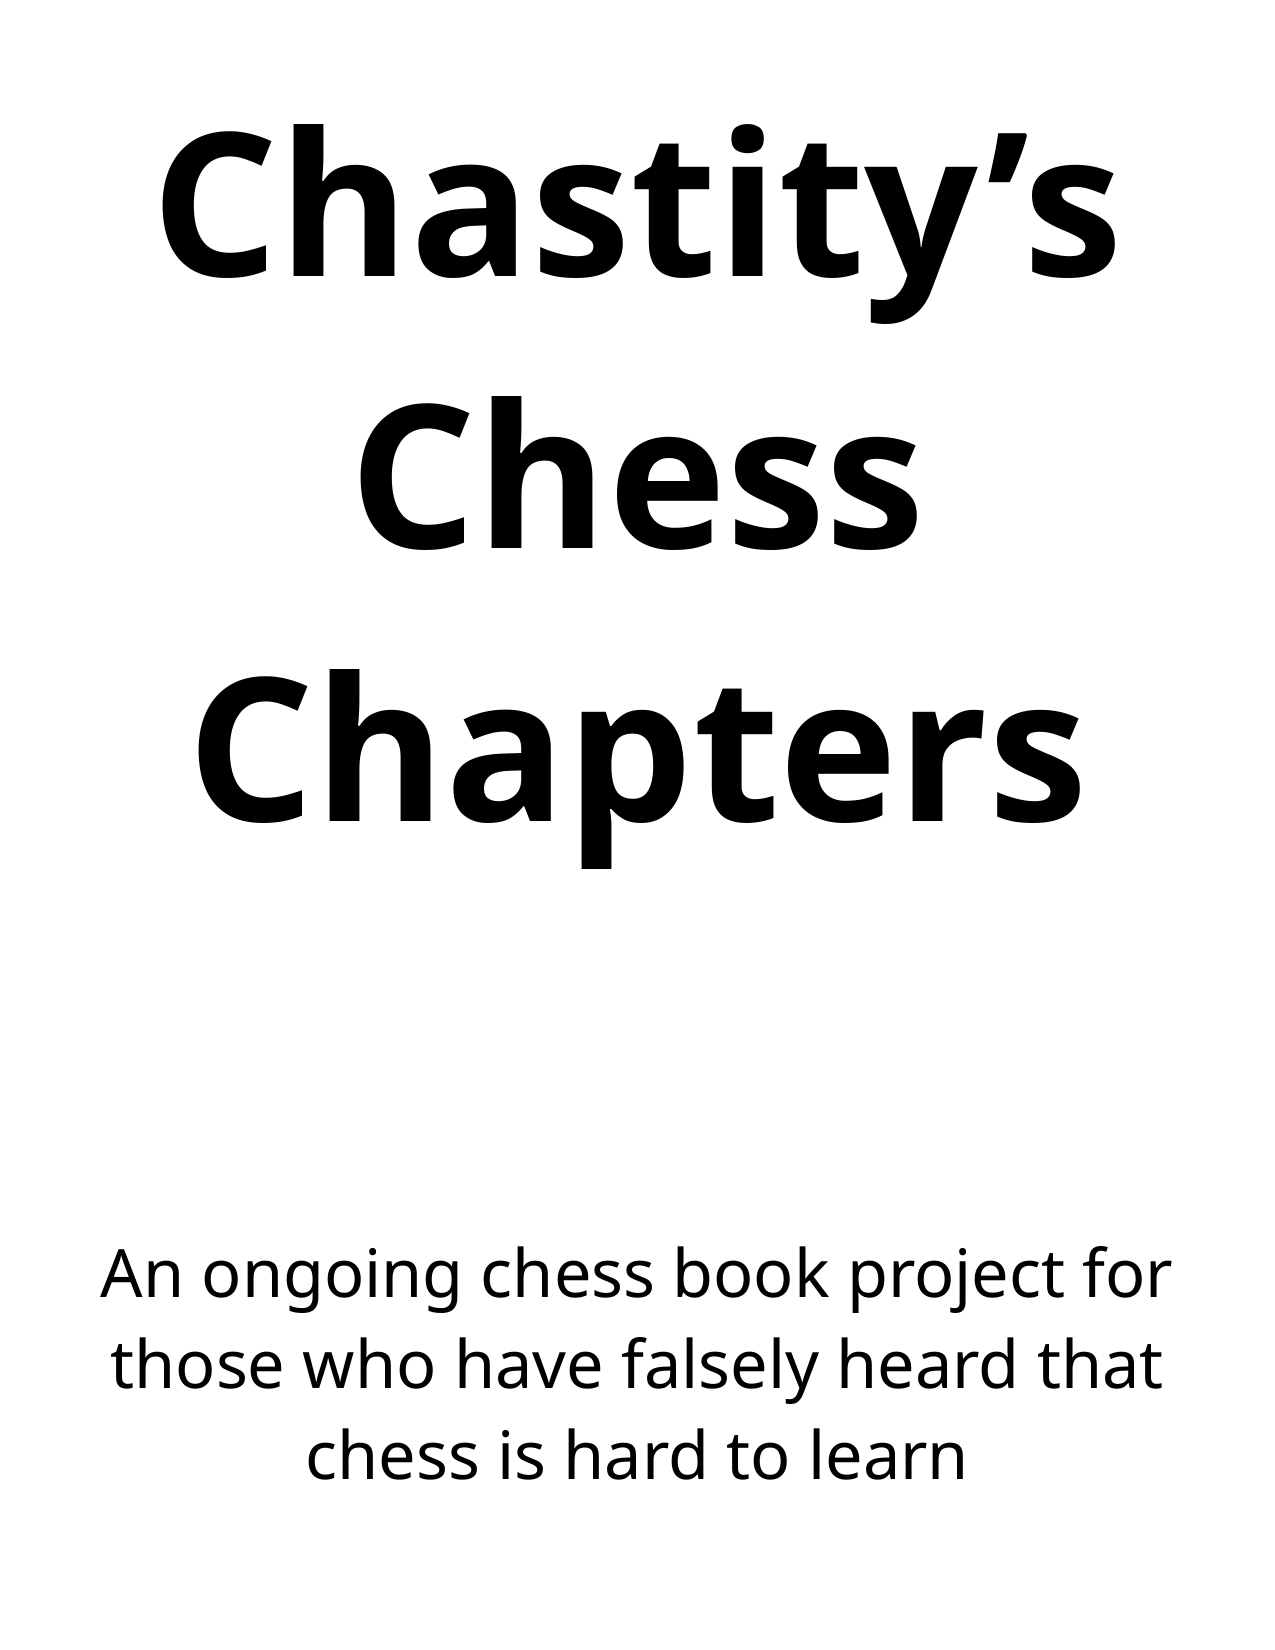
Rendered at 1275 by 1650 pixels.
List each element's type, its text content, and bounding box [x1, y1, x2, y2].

subtitle An ongoing chess book project for those who have falsely heard that chess is hard to learn [37, 1226, 1237, 1499]
title Chastity’s Chess Chapters [37, 62, 1237, 880]
